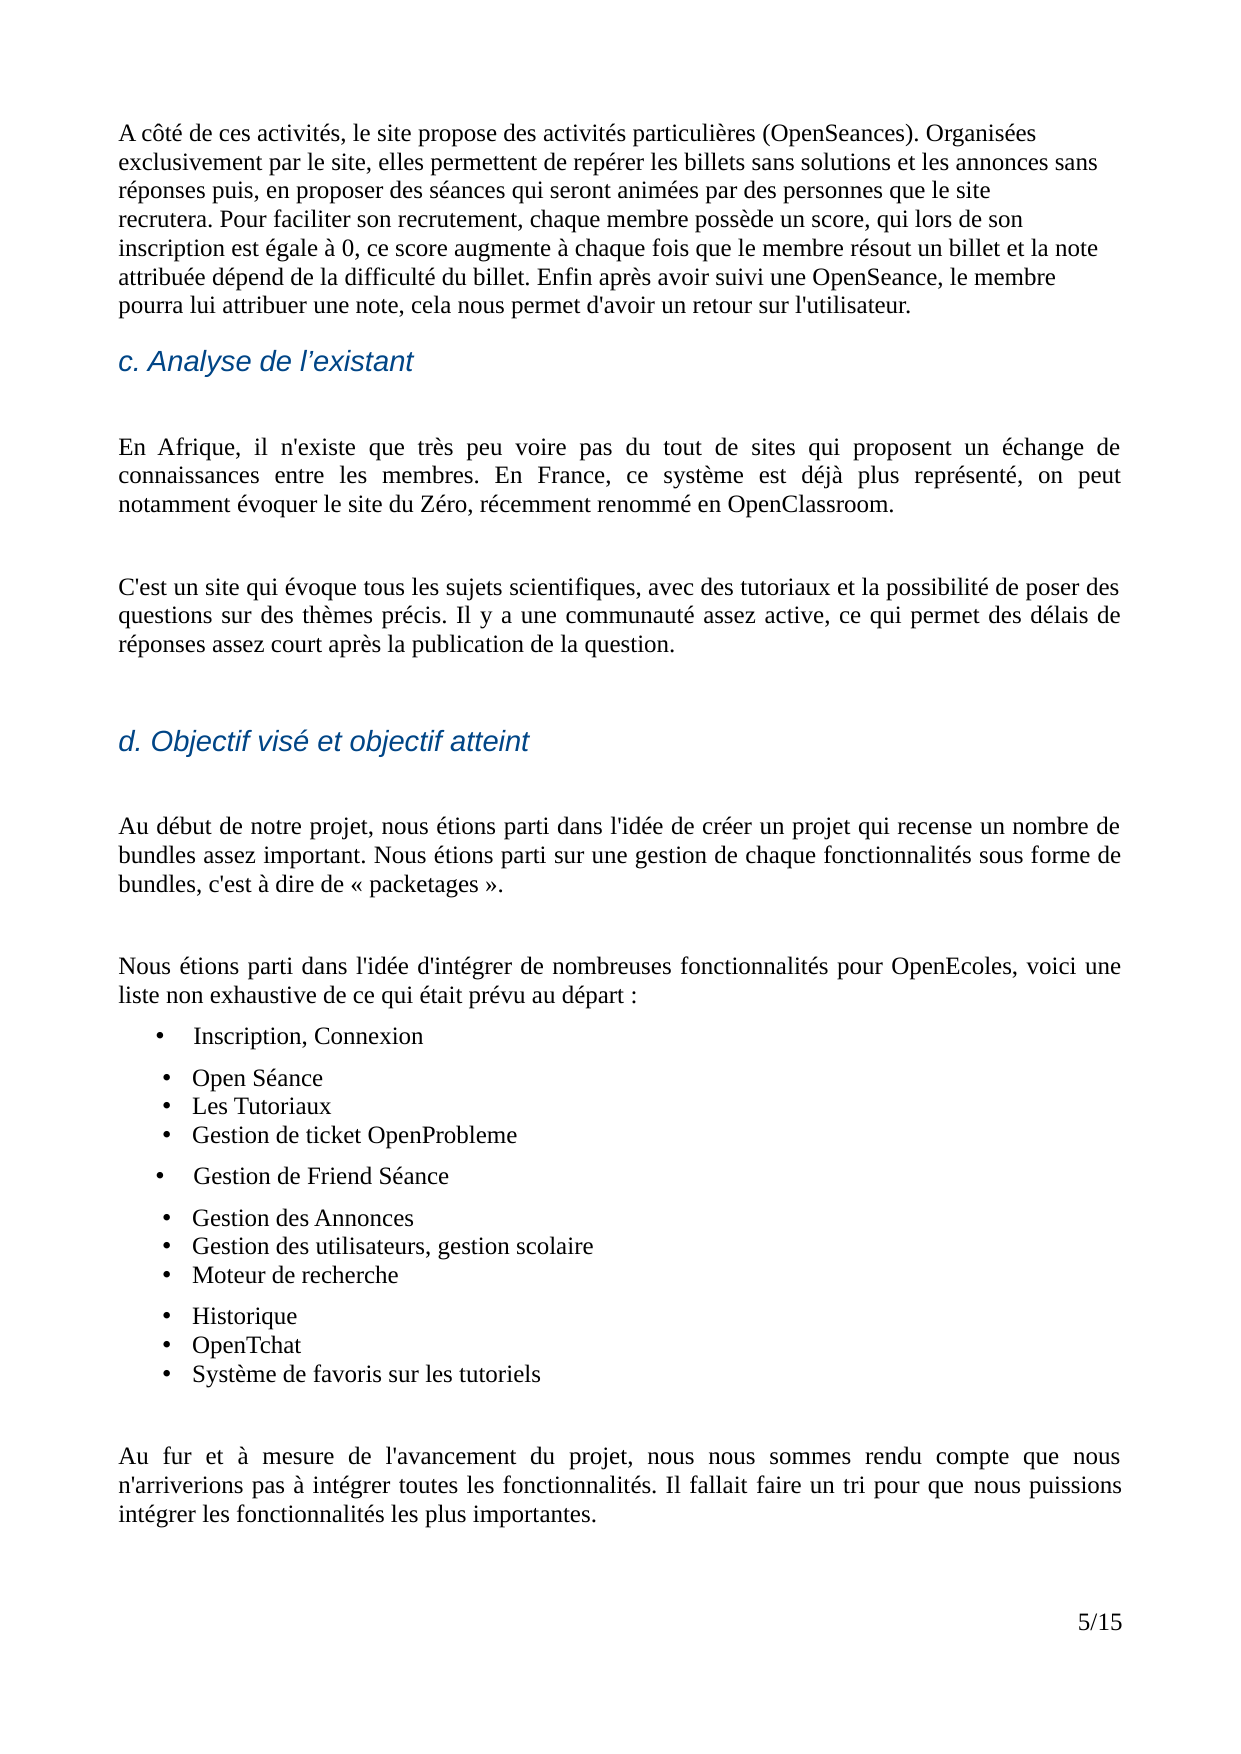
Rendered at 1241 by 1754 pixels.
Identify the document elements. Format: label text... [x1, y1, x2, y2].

text A côté de ces activités, le site propose des activités particulières (OpenSeances). Organisées [118, 118, 1122, 147]
text recrutera. Pour faciliter son recrutement, chaque membre possède un score, qui lors de son [118, 204, 1122, 233]
list Open Séance [162, 1063, 1122, 1091]
list Gestion des utilisateurs, gestion scolaire [162, 1231, 1122, 1260]
list Gestion des Annonces [162, 1203, 1122, 1231]
text Au début de notre projet, nous étions parti dans l'idée de créer un projet qui recense un nombre de bundles assez important. Nous étions parti sur une gestion de chaque fonctionnalités sous forme de bundles, c'est à dire de « packetages ». [118, 811, 1122, 898]
text Au fur et à mesure de l'avancement du projet, nous nous sommes rendu compte que nous n'arriverions pas à intégrer toutes les fonctionnalités. Il fallait faire un tri pour que nous puissions intégrer les fonctionnalités les plus importantes. [118, 1441, 1122, 1528]
list Gestion de ticket OpenProbleme [162, 1120, 1122, 1149]
subtitle d. Objectif visé et objectif atteint [118, 724, 1122, 758]
text pourra lui attribuer une note, cela nous permet d'avoir un retour sur l'utilisateur. [118, 291, 1122, 319]
text Nous étions parti dans l'idée d'intégrer de nombreuses fonctionnalités pour OpenEcoles, voici une liste non exhaustive de ce qui était prévu au départ : [118, 951, 1122, 1009]
list Système de favoris sur les tutoriels [162, 1359, 1122, 1388]
text inscription est égale à 0, ce score augmente à chaque fois que le membre résout un billet et la note [118, 233, 1122, 262]
text attribuée dépend de la difficulté du billet. Enfin après avoir suivi une OpenSeance, le membre [118, 262, 1122, 291]
list Historique [162, 1301, 1122, 1330]
list Moteur de recherche [162, 1260, 1122, 1289]
list OpenTchat [162, 1330, 1122, 1359]
list Inscription, Connexion [156, 1021, 1122, 1050]
text exclusivement par le site, elles permettent de repérer les billets sans solutions et les annonces sans [118, 147, 1122, 176]
list Gestion de Friend Séance [156, 1161, 1122, 1190]
text réponses puis, en proposer des séances qui seront animées par des personnes que le site [118, 176, 1122, 204]
subtitle c. Analyse de l’existant [118, 344, 1122, 378]
text En Afrique, il n'existe que très peu voire pas du tout de sites qui proposent un échange de connaissances entre les membres. En France, ce système est déjà plus représenté, on peut notamment évoquer le site du Zéro, récemment renommé en OpenClassroom. [118, 432, 1122, 518]
text C'est un site qui évoque tous les sujets scientifiques, avec des tutoriaux et la possibilité de poser des questions sur des thèmes précis. Il y a une communauté assez active, ce qui permet des délais de réponses assez court après la publication de la question. [118, 572, 1122, 658]
list Les Tutoriaux [162, 1091, 1122, 1120]
